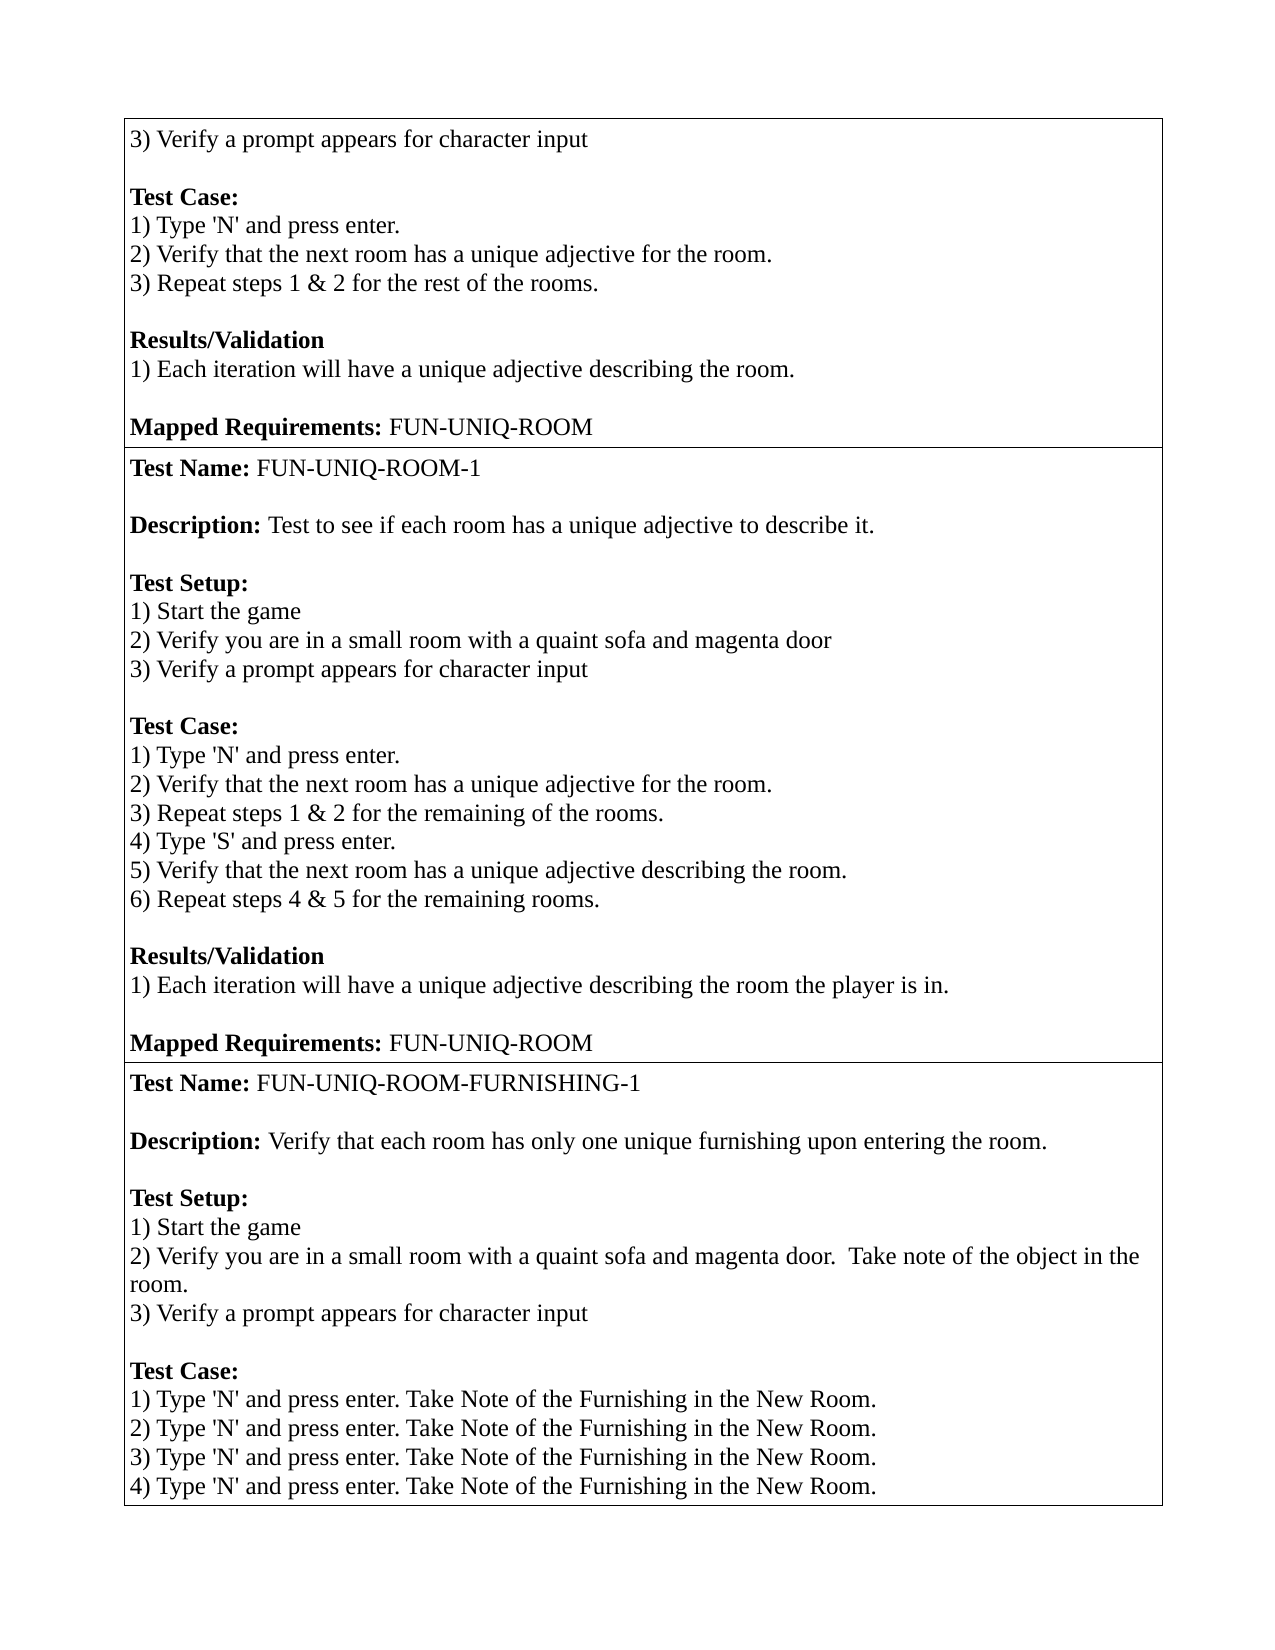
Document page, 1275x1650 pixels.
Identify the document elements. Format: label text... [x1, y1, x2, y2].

table_cell 3) Verify a prompt appears for character input Test Case: 1) Type 'N' and press enter. 2) Verify that the next room has a unique adjective for the room. 3) Repeat steps 1 & 2 for the rest of the rooms. Results/Validation 1) Each iteration will have a unique adjective describing the room. Mapped Requirements: FUN-UNIQ-ROOM [125, 119, 1162, 446]
table_cell Test Name: FUN-UNIQ-ROOM-1 Description: Test to see if each room has a unique adjective to describe it. Test Setup: 1) Start the game 2) Verify you are in a small room with a quaint sofa and magenta door 3) Verify a prompt appears for character input Test Case: 1) Type 'N' and press enter. 2) Verify that the next room has a unique adjective for the room. 3) Repeat steps 1 & 2 for the remaining of the rooms. 4) Type 'S' and press enter. 5) Verify that the next room has a unique adjective describing the room. 6) Repeat steps 4 & 5 for the remaining rooms. Results/Validation 1) Each iteration will have a unique adjective describing the room the player is in. Mapped Requirements: FUN-UNIQ-ROOM [125, 448, 1162, 1062]
table_cell Test Name: FUN-UNIQ-ROOM-FURNISHING-1 Description: Verify that each room has only one unique furnishing upon entering the room. Test Setup: 1) Start the game 2) Verify you are in a small room with a quaint sofa and magenta door. Take note of the object in the room. 3) Verify a prompt appears for character input Test Case: 1) Type 'N' and press enter. Take Note of the Furnishing in the New Room. 2) Type 'N' and press enter. Take Note of the Furnishing in the New Room. 3) Type 'N' and press enter. Take Note of the Furnishing in the New Room. 4) Type 'N' and press enter. Take Note of the Furnishing in the New Room. [125, 1063, 1162, 1505]
